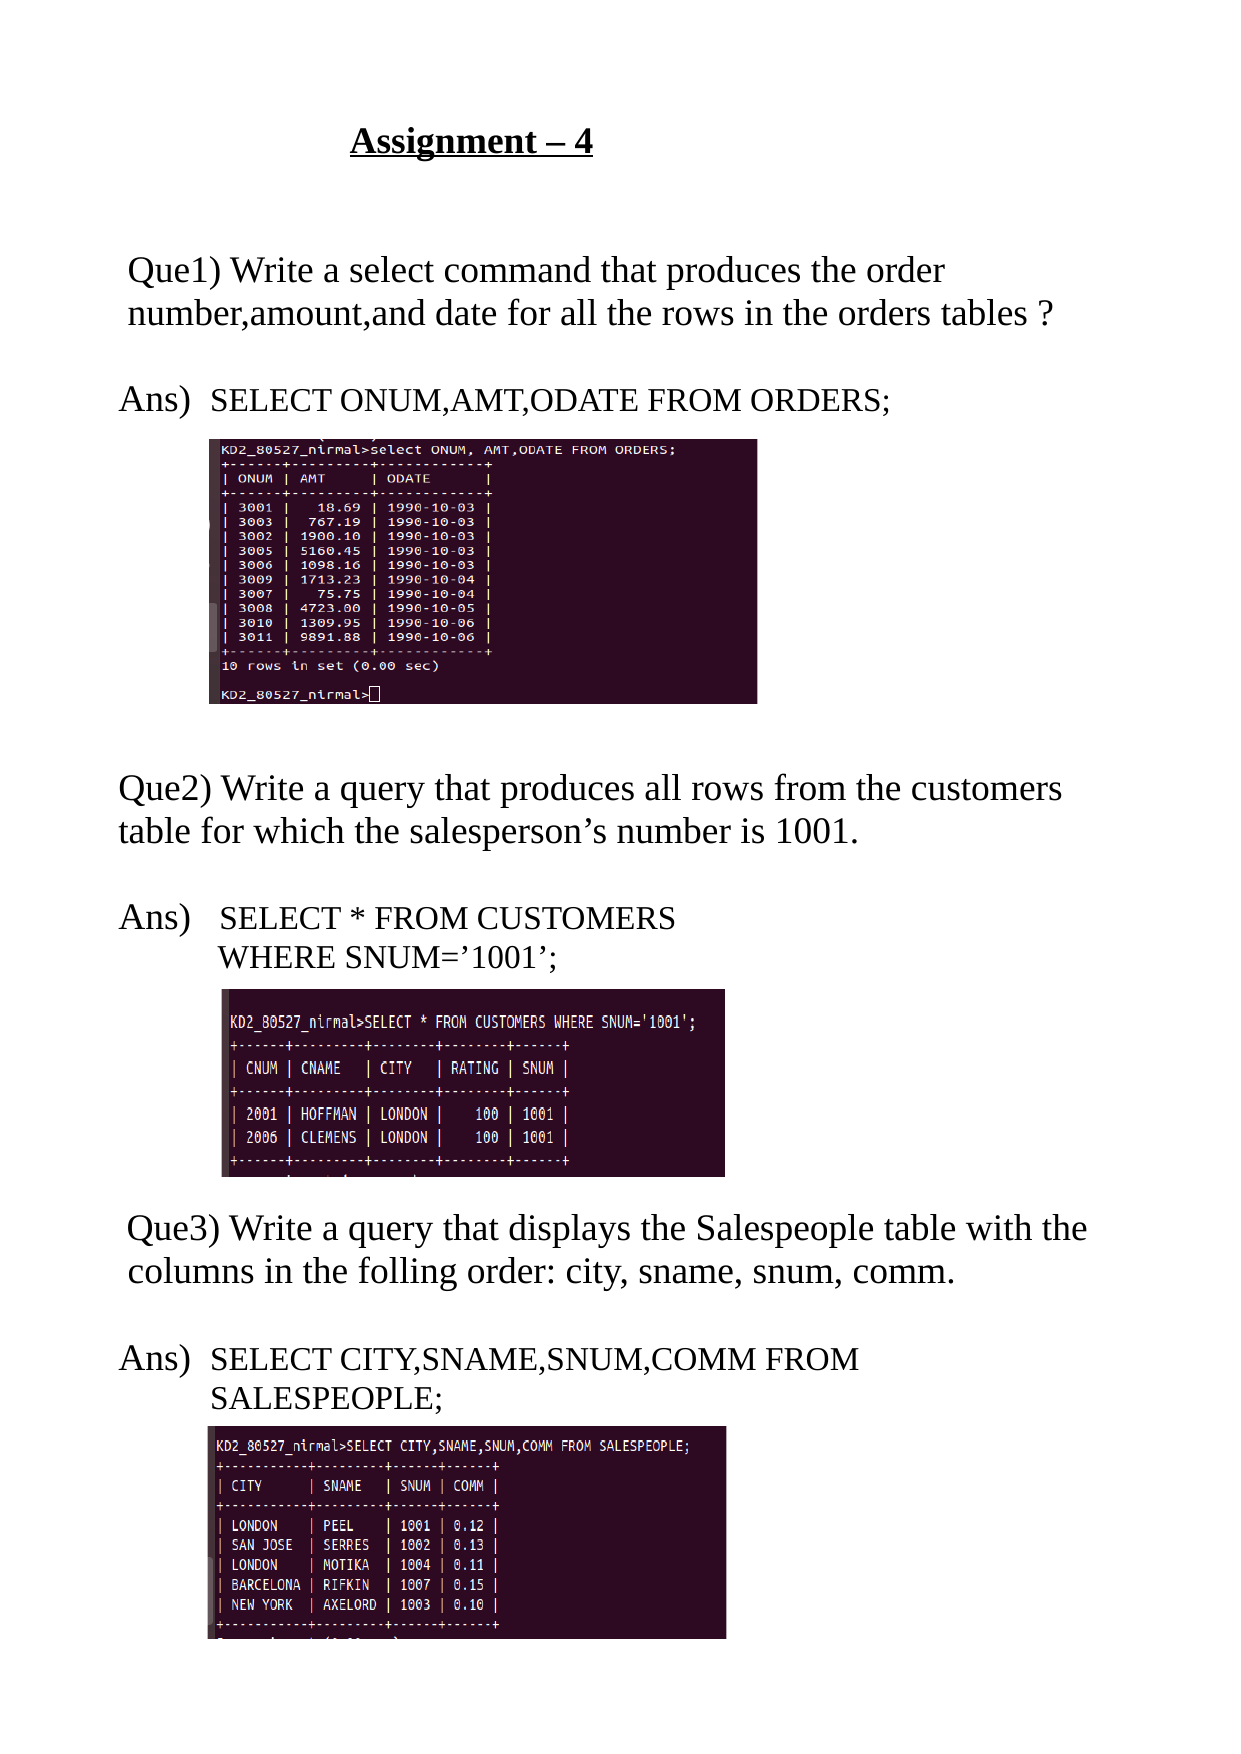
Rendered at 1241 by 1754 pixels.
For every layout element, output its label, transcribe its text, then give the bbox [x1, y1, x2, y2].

text number,amount,and date for all the rows in the orders tables ? [118, 291, 1122, 334]
text Ans) SELECT ONUM,AMT,ODATE FROM ORDERS; [118, 377, 1122, 420]
text Que3) Write a query that displays the Salespeople table with the [118, 1206, 1122, 1249]
text WHERE SNUM=’1001’; [118, 937, 1122, 976]
picture [207, 1457, 331, 1639]
text Que2) Write a query that produces all rows from the customers table for which the salesperson’s number is 1001. [118, 765, 1122, 851]
text SALESPEOPLE; [118, 1378, 1122, 1417]
text Que1) Write a select command that produces the order [118, 247, 1122, 291]
text Ans) SELECT * FROM CUSTOMERS [118, 894, 1122, 937]
text columns in the folling order: city, sname, snum, comm. [118, 1249, 1122, 1292]
picture [221, 989, 326, 1177]
picture [209, 439, 315, 703]
text Ans) SELECT CITY,SNAME,SNUM,COMM FROM [118, 1335, 1122, 1378]
text Assignment – 4 [118, 118, 1122, 161]
